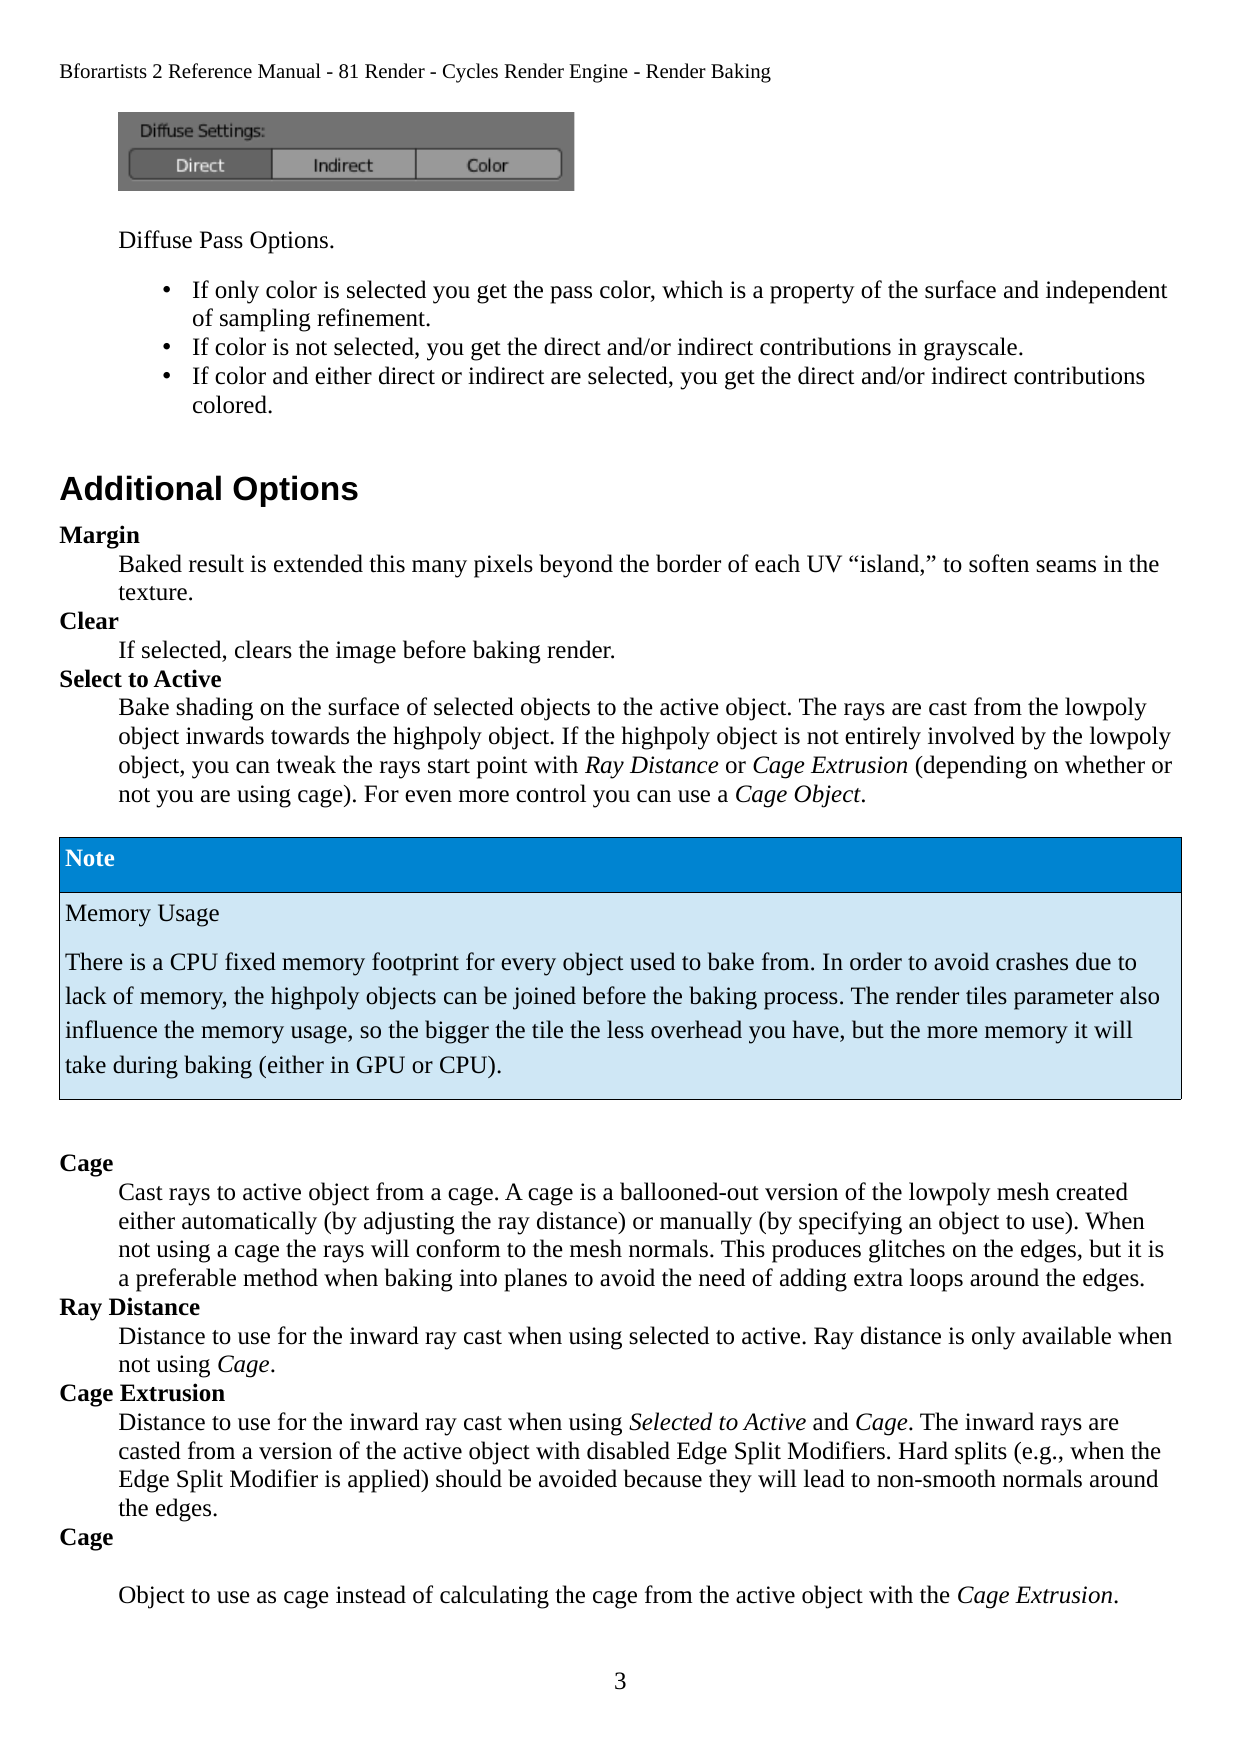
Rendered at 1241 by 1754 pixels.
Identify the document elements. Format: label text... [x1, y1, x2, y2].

list If selected, clears the image before baking render. [118, 635, 1181, 664]
list If color and either direct or indirect are selected, you get the direct and/or indirect contributions colored. [162, 361, 1181, 418]
list Bake shading on the surface of selected objects to the active object. The rays are cast from the lowpoly object inwards towards the highpoly object. If the highpoly object is not entirely involved by the lowpoly object, you can tweak the rays start point with Ray Distance or Cage Extrusion (depending on whether or not you are using cage). For even more control you can use a Cage Object. [118, 692, 1181, 807]
subtitle Additional Options [59, 469, 1181, 507]
list Distance to use for the inward ray cast when using Selected to Active and Cage. The inward rays are casted from a version of the active object with disabled Edge Split Modifiers. Hard splits (e.g., when the Edge Split Modifier is applied) should be avoided because they will lead to non-smooth normals around the edges. [118, 1407, 1181, 1522]
list Distance to use for the inward ray cast when using selected to active. Ray distance is only available when not using Cage. [118, 1321, 1181, 1378]
subtitle Select to Active [59, 664, 1181, 692]
table_cell Memory Usage There is a CPU fixed memory footprint for every object used to bake from. In order to avoid crashes due to lack of memory, the highpoly objects can be joined before the baking process. The render tiles parameter also influence the memory usage, so the bigger the tile the less overhead you have, but the more memory it will take during baking (either in GPU or CPU). [60, 893, 1181, 1099]
list Cast rays to active object from a cage. A cage is a ballooned-out version of the lowpoly mesh created either automatically (by adjusting the ray distance) or manually (by specifying an object to use). When not using a cage the rays will conform to the mesh normals. This produces glitches on the edges, but it is a preferable method when baking into planes to avoid the need of adding extra loops around the edges. [118, 1177, 1181, 1292]
text Diffuse Pass Options. [118, 226, 1181, 254]
subtitle Margin [59, 520, 1181, 549]
list Baked result is extended this many pixels beyond the border of each UV “island,” to soften seams in the texture. [118, 549, 1181, 606]
subtitle Clear [59, 606, 1181, 635]
subtitle Ray Distance [59, 1292, 1181, 1321]
text Object to use as cage instead of calculating the cage from the active object with the Cage Extrusion. [118, 1580, 1181, 1609]
list If color is not selected, you get the direct and/or indirect contributions in grayscale. [162, 332, 1181, 361]
picture [118, 112, 575, 191]
table_header Note [60, 838, 1181, 892]
subtitle Cage Extrusion [59, 1378, 1181, 1407]
subtitle Cage [59, 1148, 1181, 1177]
list If only color is selected you get the pass color, which is a property of the surface and independent of sampling refinement. [162, 275, 1181, 332]
subtitle Cage [59, 1522, 1181, 1551]
